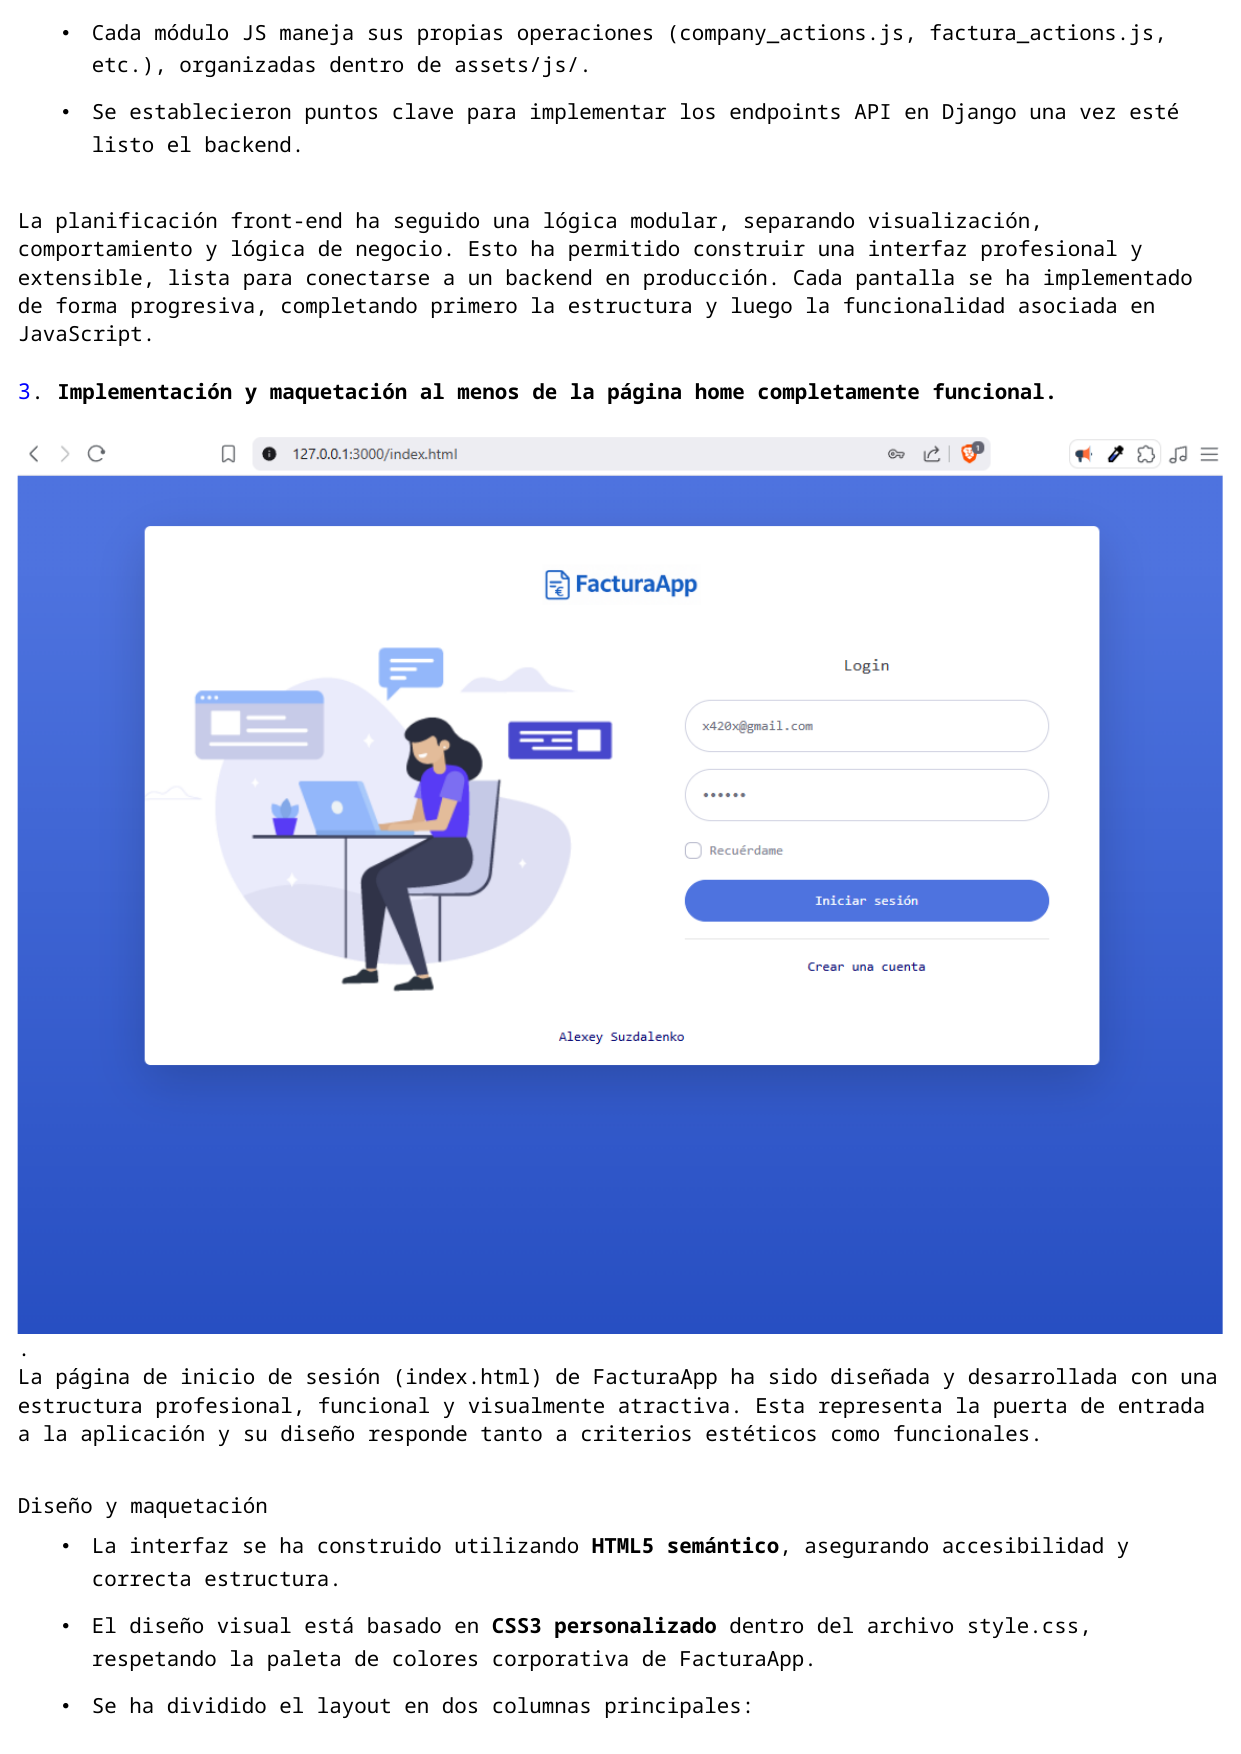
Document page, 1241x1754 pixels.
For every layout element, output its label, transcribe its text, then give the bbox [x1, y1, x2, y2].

list Se ha dividido el layout en dos columnas principales: [62, 1691, 1222, 1720]
list Se establecieron puntos clave para implementar los endpoints API en Django una vez esté listo el backend. [62, 97, 1222, 158]
subtitle Diseño y maquetación [18, 1491, 1222, 1519]
text . [18, 1334, 1222, 1362]
text 3. Implementación y maquetación al menos de la página home completamente funcional. [18, 376, 1222, 406]
list El diseño visual está basado en CSS3 personalizado dentro del archivo style.css, respetando la paleta de colores corporativa de FacturaApp. [62, 1611, 1222, 1672]
picture [17, 434, 1223, 1334]
list La interfaz se ha construido utilizando HTML5 semántico, asegurando accesibilidad y correcta estructura. [62, 1532, 1222, 1593]
text La planificación front-end ha seguido una lógica modular, separando visualización, comportamiento y lógica de negocio. Esto ha permitido construir una interfaz profesional y extensible, lista para conectarse a un backend en producción. Cada pantalla se ha implementado de forma progresiva, completando primero la estructura y luego la funcionalidad asociada en JavaScript. [18, 206, 1222, 348]
text La página de inicio de sesión (index.html) de FacturaApp ha sido diseñada y desarrollada con una estructura profesional, funcional y visualmente atractiva. Esta representa la puerta de entrada a la aplicación y su diseño responde tanto a criterios estéticos como funcionales. [18, 1362, 1222, 1448]
list Cada módulo JS maneja sus propias operaciones (company_actions.js, factura_actions.js, etc.), organizadas dentro de assets/js/. [62, 18, 1222, 79]
